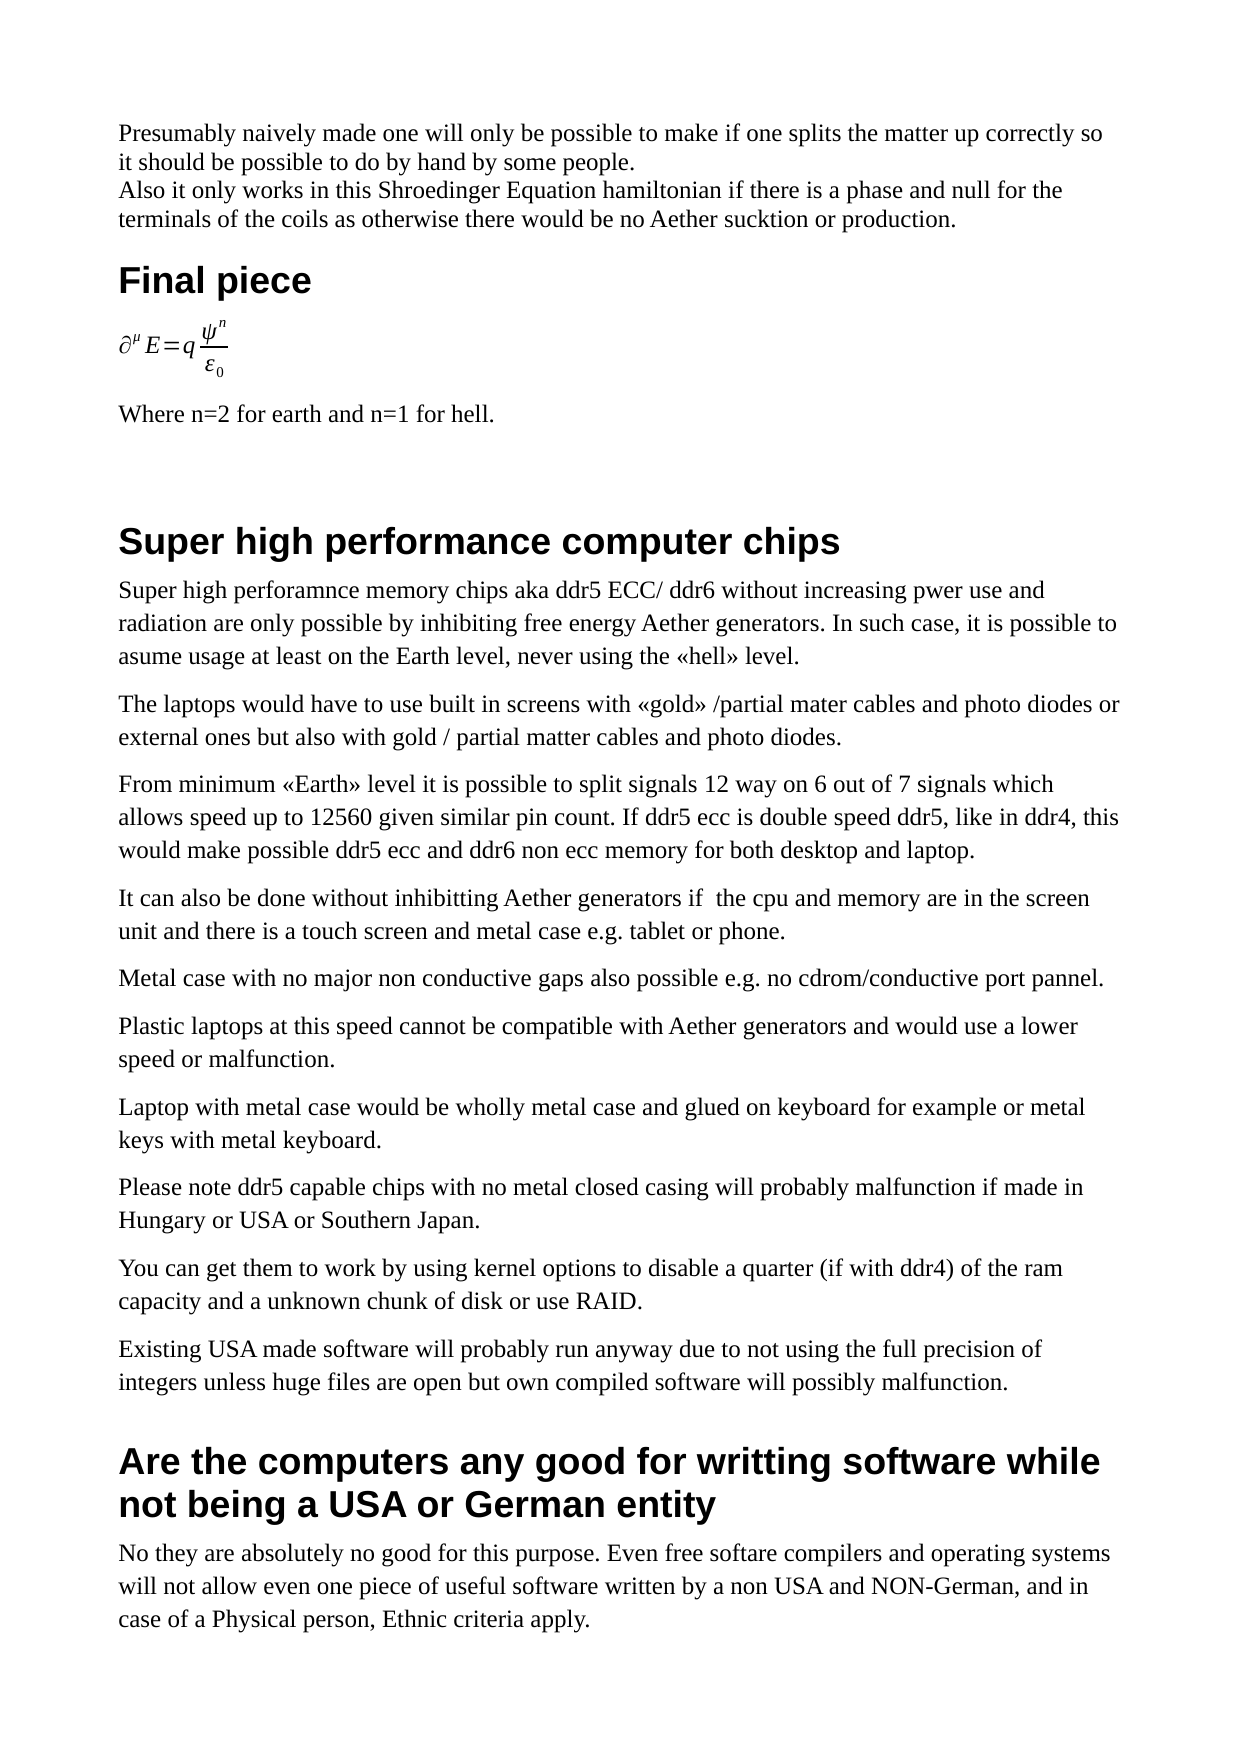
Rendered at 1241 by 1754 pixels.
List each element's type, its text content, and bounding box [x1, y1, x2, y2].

subtitle Super high performance computer chips [118, 519, 1122, 562]
text Super high perforamnce memory chips aka ddr5 ECC/ ddr6 without increasing pwer use and radiation are only possible by inhibiting free energy Aether generators. In such case, it is possible to asume usage at least on the Earth level, never using the «hell» level. [118, 575, 1122, 670]
text Metal case with no major non conductive gaps also possible e.g. no cdrom/conductive port pannel. [118, 963, 1122, 992]
text No they are absolutely no good for this purpose. Even free softare compilers and operating systems will not allow even one piece of useful software written by a non USA and NON-German, and in case of a Physical person, Ethnic criteria apply. [118, 1538, 1122, 1633]
text Please note ddr5 capable chips with no metal closed casing will probably malfunction if made in Hungary or USA or Southern Japan. [118, 1172, 1122, 1234]
text The laptops would have to use built in screens with «gold» /partial mater cables and photo diodes or external ones but also with gold / partial matter cables and photo diodes. [118, 689, 1122, 750]
text Laptop with metal case would be wholly metal case and glued on keyboard for example or metal keys with metal keyboard. [118, 1092, 1122, 1153]
text Existing USA made software will probably run anyway due to not using the full precision of integers unless huge files are open but own compiled software will possibly malfunction. [118, 1334, 1122, 1395]
subtitle Final piece [118, 258, 1122, 301]
text It can also be done without inhibitting Aether generators if the cpu and memory are in the screen unit and there is a touch screen and metal case e.g. tablet or phone. [118, 883, 1122, 945]
text Also it only works in this Shroedinger Equation hamiltonian if there is a phase and null for the terminals of the coils as otherwise there would be no Aether sucktion or production. [118, 176, 1122, 233]
text You can get them to work by using kernel options to disable a quarter (if with ddr4) of the ram capacity and a unknown chunk of disk or use RAID. [118, 1253, 1122, 1315]
subtitle Are the computers any good for writting software while not being a USA or German entity [118, 1439, 1122, 1526]
text From minimum «Earth» level it is possible to split signals 12 way on 6 out of 7 signals which allows speed up to 12560 given similar pin count. If ddr5 ecc is double speed ddr5, like in ddr4, this would make possible ddr5 ecc and ddr6 non ecc memory for both desktop and laptop. [118, 769, 1122, 864]
text Plastic laptops at this speed cannot be compatible with Aether generators and would use a lower speed or malfunction. [118, 1011, 1122, 1073]
text Presumably naively made one will only be possible to make if one splits the matter up correctly so it should be possible to do by hand by some people. [118, 118, 1122, 176]
text Where n=2 for earth and n=1 for hell. [118, 399, 1122, 428]
